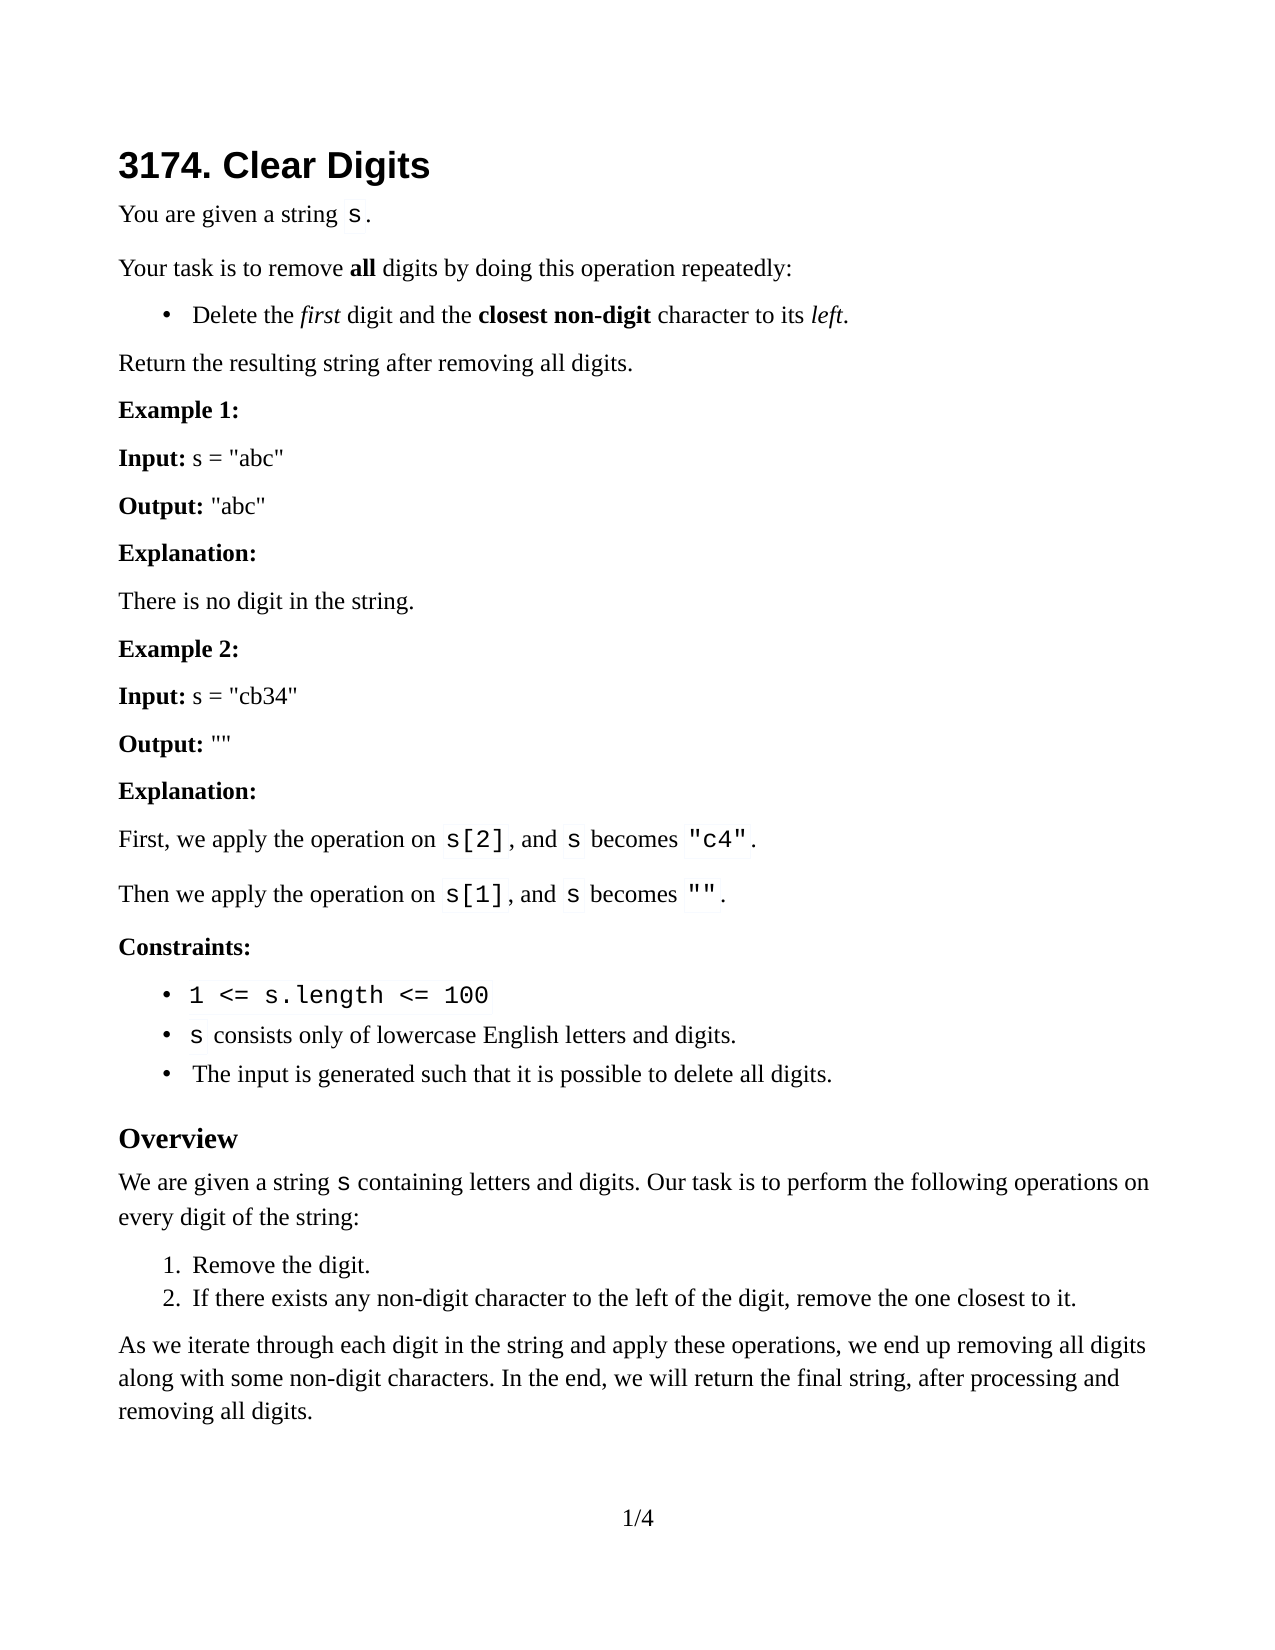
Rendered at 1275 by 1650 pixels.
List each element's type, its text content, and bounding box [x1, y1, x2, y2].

text . [366, 199, 1157, 233]
text s[2] [444, 825, 508, 858]
list If there exists any non-digit character to the left of the digit, remove the one closest to it. [162, 1283, 1157, 1311]
text Then we apply the operation on [118, 878, 442, 912]
text Example 2: [118, 634, 1157, 662]
text As we iterate through each digit in the string and apply these operations, we end up removing all digits along with some non-digit characters. In the end, we will return the final string, after processing and removing all digits. [118, 1330, 1157, 1425]
text Explanation: [118, 538, 1157, 567]
text Output: "abc" [118, 491, 1157, 519]
list The input is generated such that it is possible to delete all digits. [162, 1059, 1157, 1087]
text There is no digit in the string. [118, 586, 1157, 615]
list Remove the digit. [162, 1250, 1157, 1278]
text Output: "" [118, 729, 1157, 758]
list s consists only of lowercase English letters and digits. [162, 1019, 207, 1054]
text Input: s = "abc" [118, 443, 1157, 472]
subtitle 3174. Clear Digits [118, 143, 1157, 186]
text Example 1: [118, 396, 1157, 424]
text Input: s = "cb34" [118, 681, 1157, 710]
text becomes [585, 878, 684, 912]
text "c4" [685, 825, 750, 858]
list 1 <= s.length <= 100 [162, 980, 492, 1014]
text Return the resulting string after removing all digits. [118, 348, 1157, 377]
subtitle Overview [118, 1121, 1157, 1154]
text You are given a string [118, 199, 344, 233]
text . [751, 824, 1157, 858]
text , and [509, 878, 563, 912]
text becomes [585, 824, 684, 858]
list [493, 980, 1157, 1014]
text "" [685, 879, 720, 912]
text s [564, 825, 584, 858]
list s consists only of lowercase English letters and digits. [208, 1019, 1157, 1054]
text , and [509, 824, 563, 858]
text Explanation: [118, 776, 1157, 805]
text s [564, 879, 584, 912]
list Delete the first digit and the closest non-digit character to its left. [162, 300, 1157, 329]
text . [721, 878, 1157, 912]
text First, we apply the operation on [118, 824, 443, 858]
text Your task is to remove all digits by doing this operation repeatedly: [118, 253, 1157, 282]
text s[1] [443, 879, 508, 912]
text s [345, 200, 365, 233]
text Constraints: [118, 932, 1157, 961]
text We are given a string s containing letters and digits. Our task is to perform the following operations on every digit of the string: [118, 1167, 1157, 1231]
